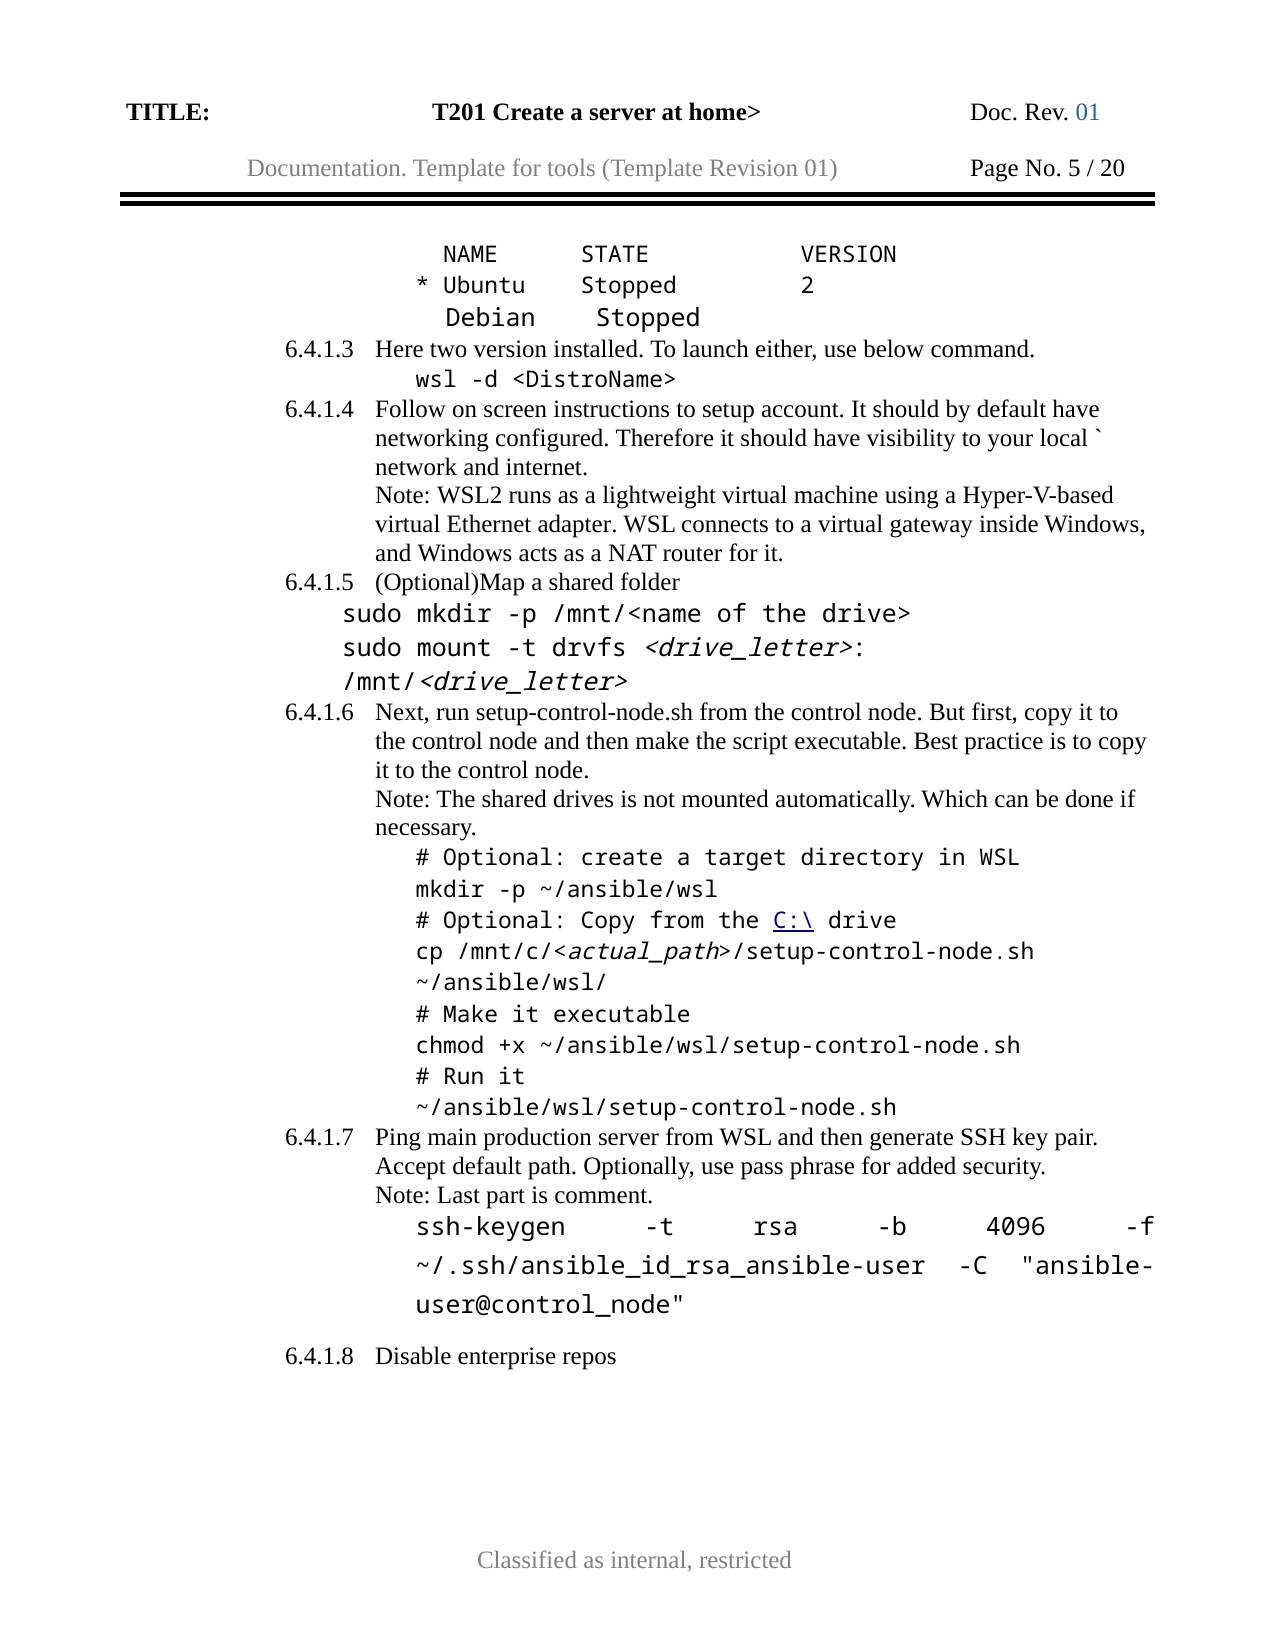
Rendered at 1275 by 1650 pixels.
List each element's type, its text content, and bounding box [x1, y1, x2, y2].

text cp /mnt/c/<actual_path>/setup-control-node.sh ~/ansible/wsl/ [415, 935, 1155, 997]
subtitle Next, run setup-control-node.sh from the control node. But first, copy it to the control node and then make the script executable. Best practice is to copy it to the control node. [285, 697, 1155, 784]
text wsl -d <DistroName> [415, 363, 1155, 394]
text # Optional: Copy from the C:\ drive [415, 904, 1155, 935]
subtitle Note: WSL2 runs as a lightweight virtual machine using a Hyper-V-based virtual Ethernet adapter. WSL connects to a virtual gateway inside Windows, and Windows acts as a NAT router for it. [375, 480, 1155, 567]
subtitle Follow on screen instructions to setup account. It should by default have networking configured. Therefore it should have visibility to your local ` network and internet. [285, 394, 1155, 480]
subtitle Disable enterprise repos [285, 1341, 1155, 1369]
text sudo mkdir -p /mnt/<name of the drive> [342, 595, 1155, 629]
text sudo mount -t drvfs <drive_letter>: /mnt/<drive_letter> [342, 629, 1155, 697]
text NAME STATE VERSION [415, 237, 1155, 269]
subtitle Here two version installed. To launch either, use below command. [285, 334, 1155, 363]
text * Ubuntu Stopped 2 [415, 269, 1155, 300]
text mkdir -p ~/ansible/wsl [415, 872, 1155, 904]
text # Optional: create a target directory in WSL [415, 841, 1155, 872]
text ~/ansible/wsl/setup-control-node.sh [415, 1091, 1155, 1122]
text # Run it [415, 1060, 1155, 1091]
text chmod +x ~/ansible/wsl/setup-control-node.sh [415, 1029, 1155, 1060]
subtitle Note: The shared drives is not mounted automatically. Which can be done if necessary. [375, 784, 1155, 841]
subtitle (Optional)Map a shared folder [285, 567, 1155, 595]
text # Make it executable [415, 997, 1155, 1029]
subtitle Note: Last part is comment. [375, 1180, 1155, 1209]
text Debian Stopped [415, 300, 1155, 334]
text ssh-keygen -t rsa -b 4096 -f ~/.ssh/ansible_id_rsa_ansible-user -C "ansible-user@control_node" [415, 1209, 1155, 1321]
subtitle Ping main production server from WSL and then generate SSH key pair. Accept default path. Optionally, use pass phrase for added security. [285, 1122, 1155, 1180]
